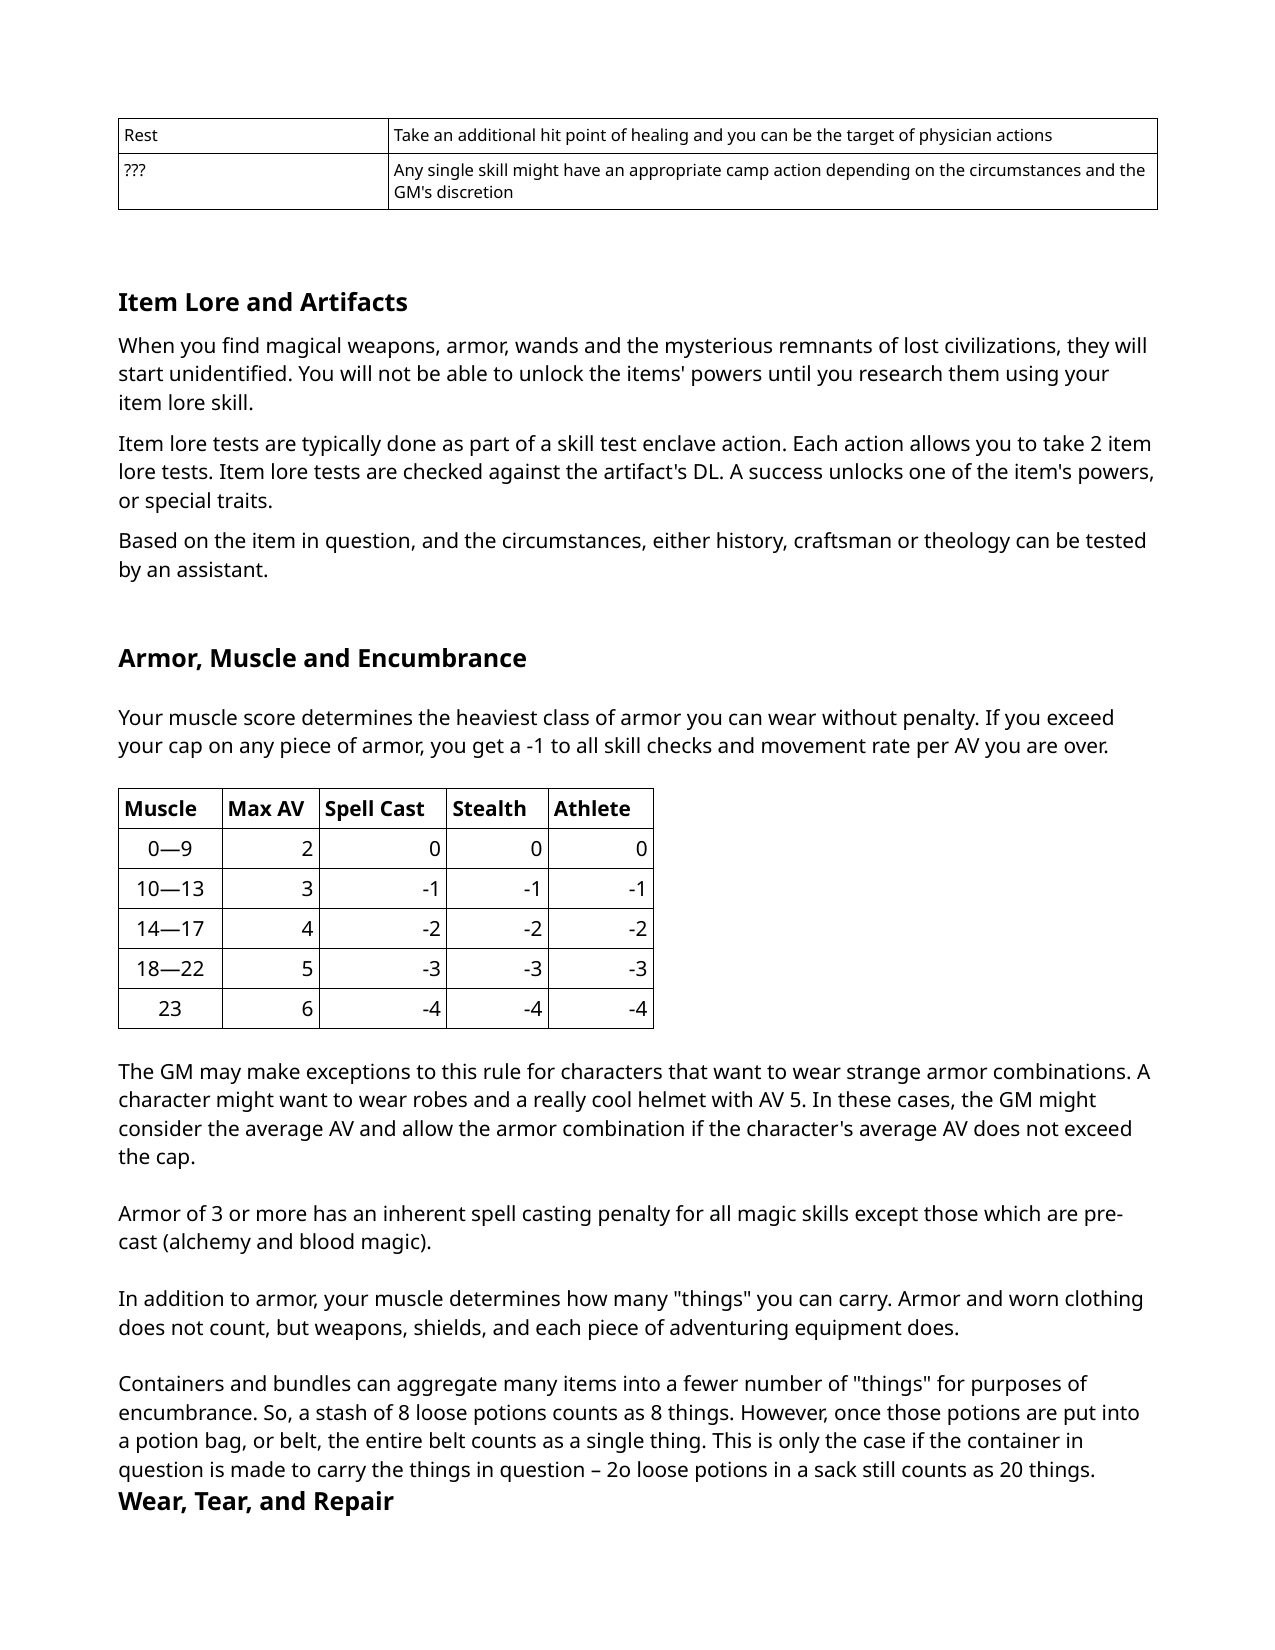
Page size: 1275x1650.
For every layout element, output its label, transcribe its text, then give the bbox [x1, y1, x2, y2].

table_cell Any single skill might have an appropriate camp action depending on the circumstances and the GM's discretion [389, 154, 1157, 209]
table_cell 10—13 [119, 869, 222, 908]
table_cell Take an additional hit point of healing and you can be the target of physician actions [389, 119, 1157, 152]
table_cell 14—17 [119, 909, 222, 948]
table_cell -2 [447, 909, 548, 948]
table_cell -2 [549, 909, 653, 948]
table_cell -1 [549, 869, 653, 908]
table_cell 5 [223, 949, 319, 988]
table_cell -1 [320, 869, 446, 908]
table_header Athlete [549, 789, 653, 828]
text The GM may make exceptions to this rule for characters that want to wear strange armor combinations. A character might want to wear robes and a really cool helmet with AV 5. In these cases, the GM might consider the average AV and allow the armor combination if the character's average AV does not exceed the cap. [118, 1057, 1157, 1171]
table_cell 0 [320, 829, 446, 868]
table_header Max AV [223, 789, 319, 828]
table_cell 0—9 [119, 829, 222, 868]
table_cell 0 [549, 829, 653, 868]
text Item Lore and Artifacts [118, 284, 1157, 318]
text Armor, Muscle and Encumbrance [118, 640, 1157, 674]
table_cell 18—22 [119, 949, 222, 988]
text Wear, Tear, and Repair [118, 1483, 1157, 1517]
text Armor of 3 or more has an inherent spell casting penalty for all magic skills except those which are pre-cast (alchemy and blood magic). [118, 1199, 1157, 1256]
text When you find magical weapons, armor, wands and the mysterious remnants of lost civilizations, they will start unidentified. You will not be able to unlock the items' powers until you research them using your item lore skill. [118, 331, 1157, 416]
table_cell ??? [119, 154, 388, 209]
table_cell 0 [447, 829, 548, 868]
table_cell 6 [223, 989, 319, 1028]
table_cell Rest [119, 119, 388, 152]
table_cell 4 [223, 909, 319, 948]
table_cell -4 [320, 989, 446, 1028]
table_cell -4 [447, 989, 548, 1028]
table_cell -3 [549, 949, 653, 988]
text Item lore tests are typically done as part of a skill test enclave action. Each action allows you to take 2 item lore tests. Item lore tests are checked against the artifact's DL. A success unlocks one of the item's powers, or special traits. [118, 429, 1157, 514]
table_cell -3 [447, 949, 548, 988]
text In addition to armor, your muscle determines how many "things" you can carry. Armor and worn clothing does not count, but weapons, shields, and each piece of adventuring equipment does. [118, 1284, 1157, 1341]
table_cell 2 [223, 829, 319, 868]
text Containers and bundles can aggregate many items into a fewer number of "things" for purposes of encumbrance. So, a stash of 8 loose potions counts as 8 things. However, once those potions are put into a potion bag, or belt, the entire belt counts as a single thing. This is only the case if the container in question is made to carry the things in question – 2o loose potions in a sack still counts as 20 things. [118, 1369, 1157, 1483]
text Based on the item in question, and the circumstances, either history, craftsman or theology can be tested by an assistant. [118, 527, 1157, 583]
table_cell 3 [223, 869, 319, 908]
table_header Stealth [447, 789, 548, 828]
table_cell -4 [549, 989, 653, 1028]
table_cell -1 [447, 869, 548, 908]
table_header Spell Cast [320, 789, 446, 828]
table_header Muscle [119, 789, 222, 828]
text Your muscle score determines the heaviest class of armor you can wear without penalty. If you exceed your cap on any piece of armor, you get a -1 to all skill checks and movement rate per AV you are over. [118, 703, 1157, 760]
table_cell -3 [320, 949, 446, 988]
table_cell -2 [320, 909, 446, 948]
table_cell 23 [119, 989, 222, 1028]
